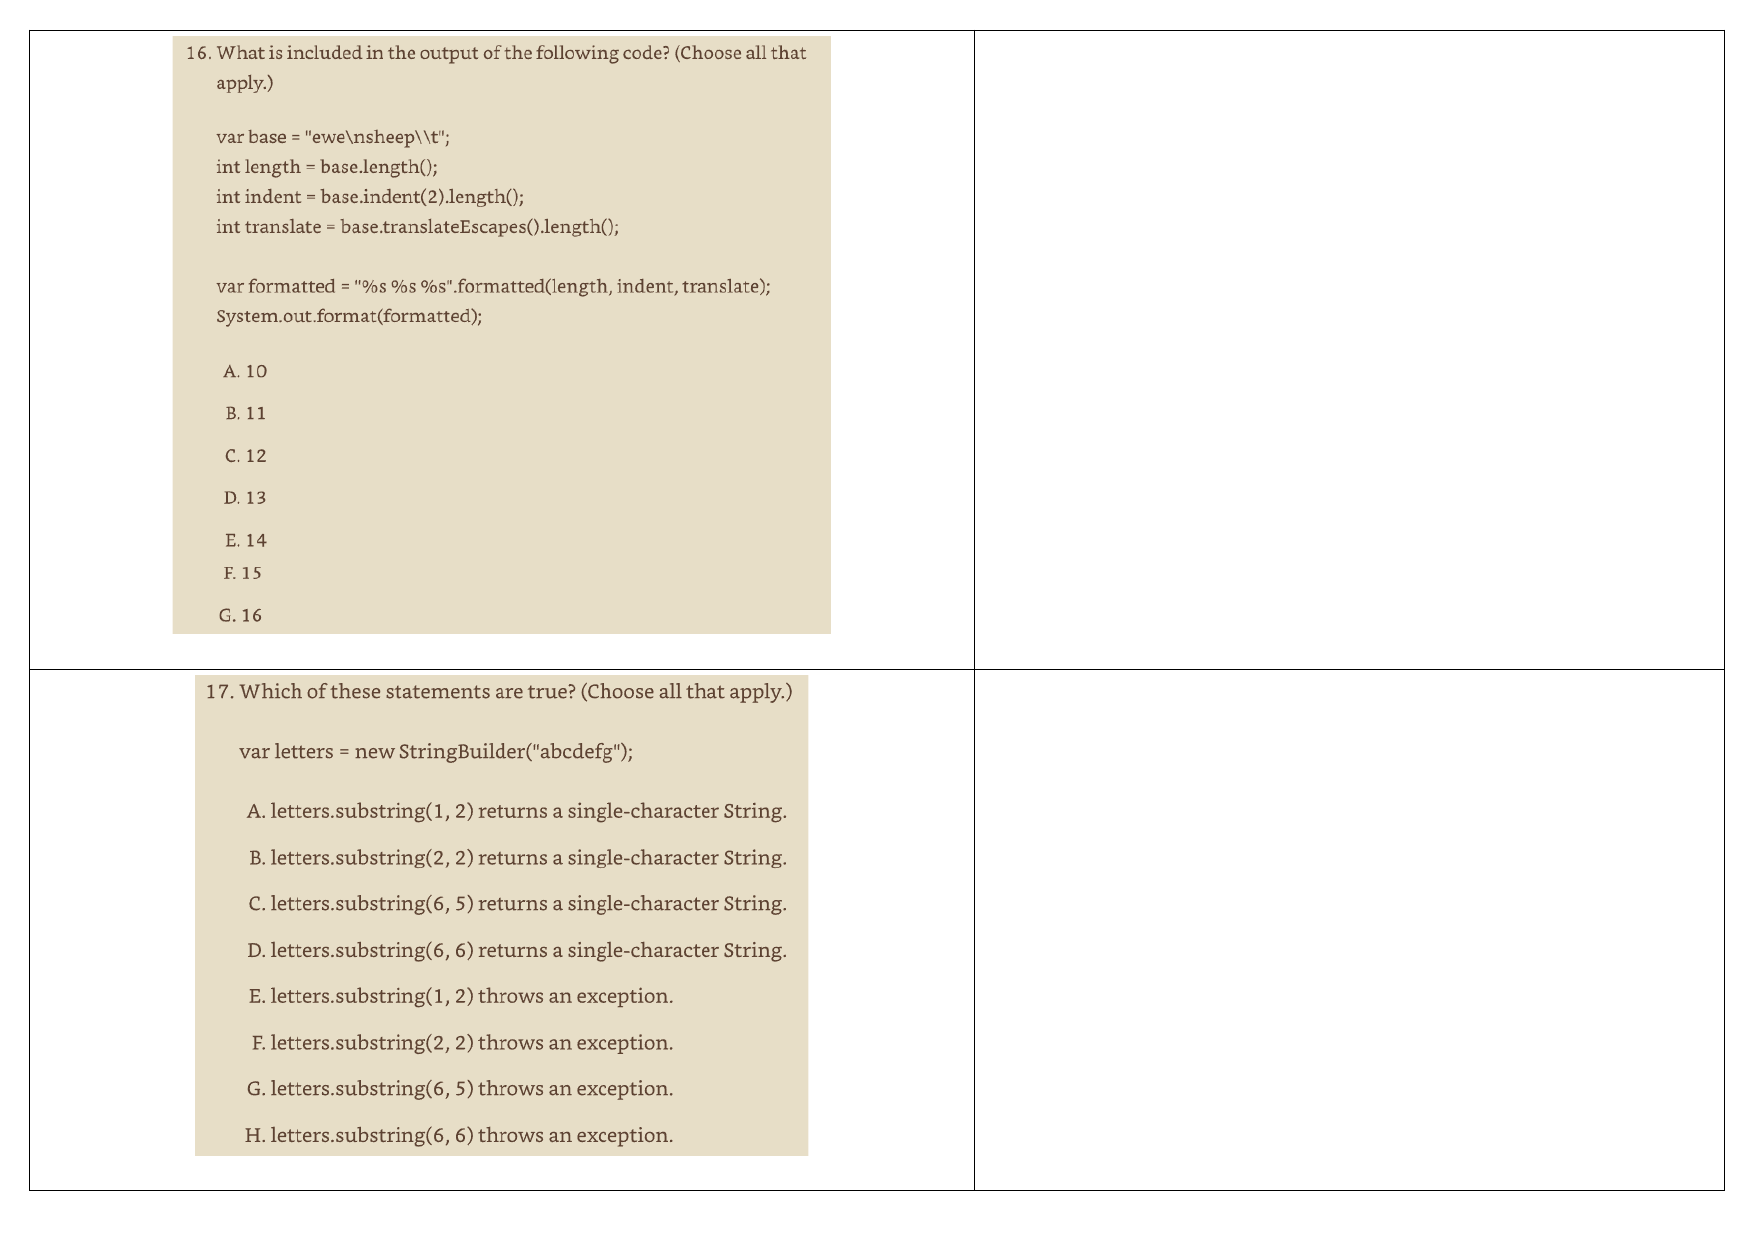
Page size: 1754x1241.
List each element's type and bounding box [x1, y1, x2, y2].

table_cell [30, 670, 974, 1190]
picture [172, 36, 831, 634]
table_cell [975, 31, 1724, 668]
picture [195, 675, 809, 1156]
table_cell [30, 31, 974, 668]
table_cell [975, 670, 1724, 1190]
